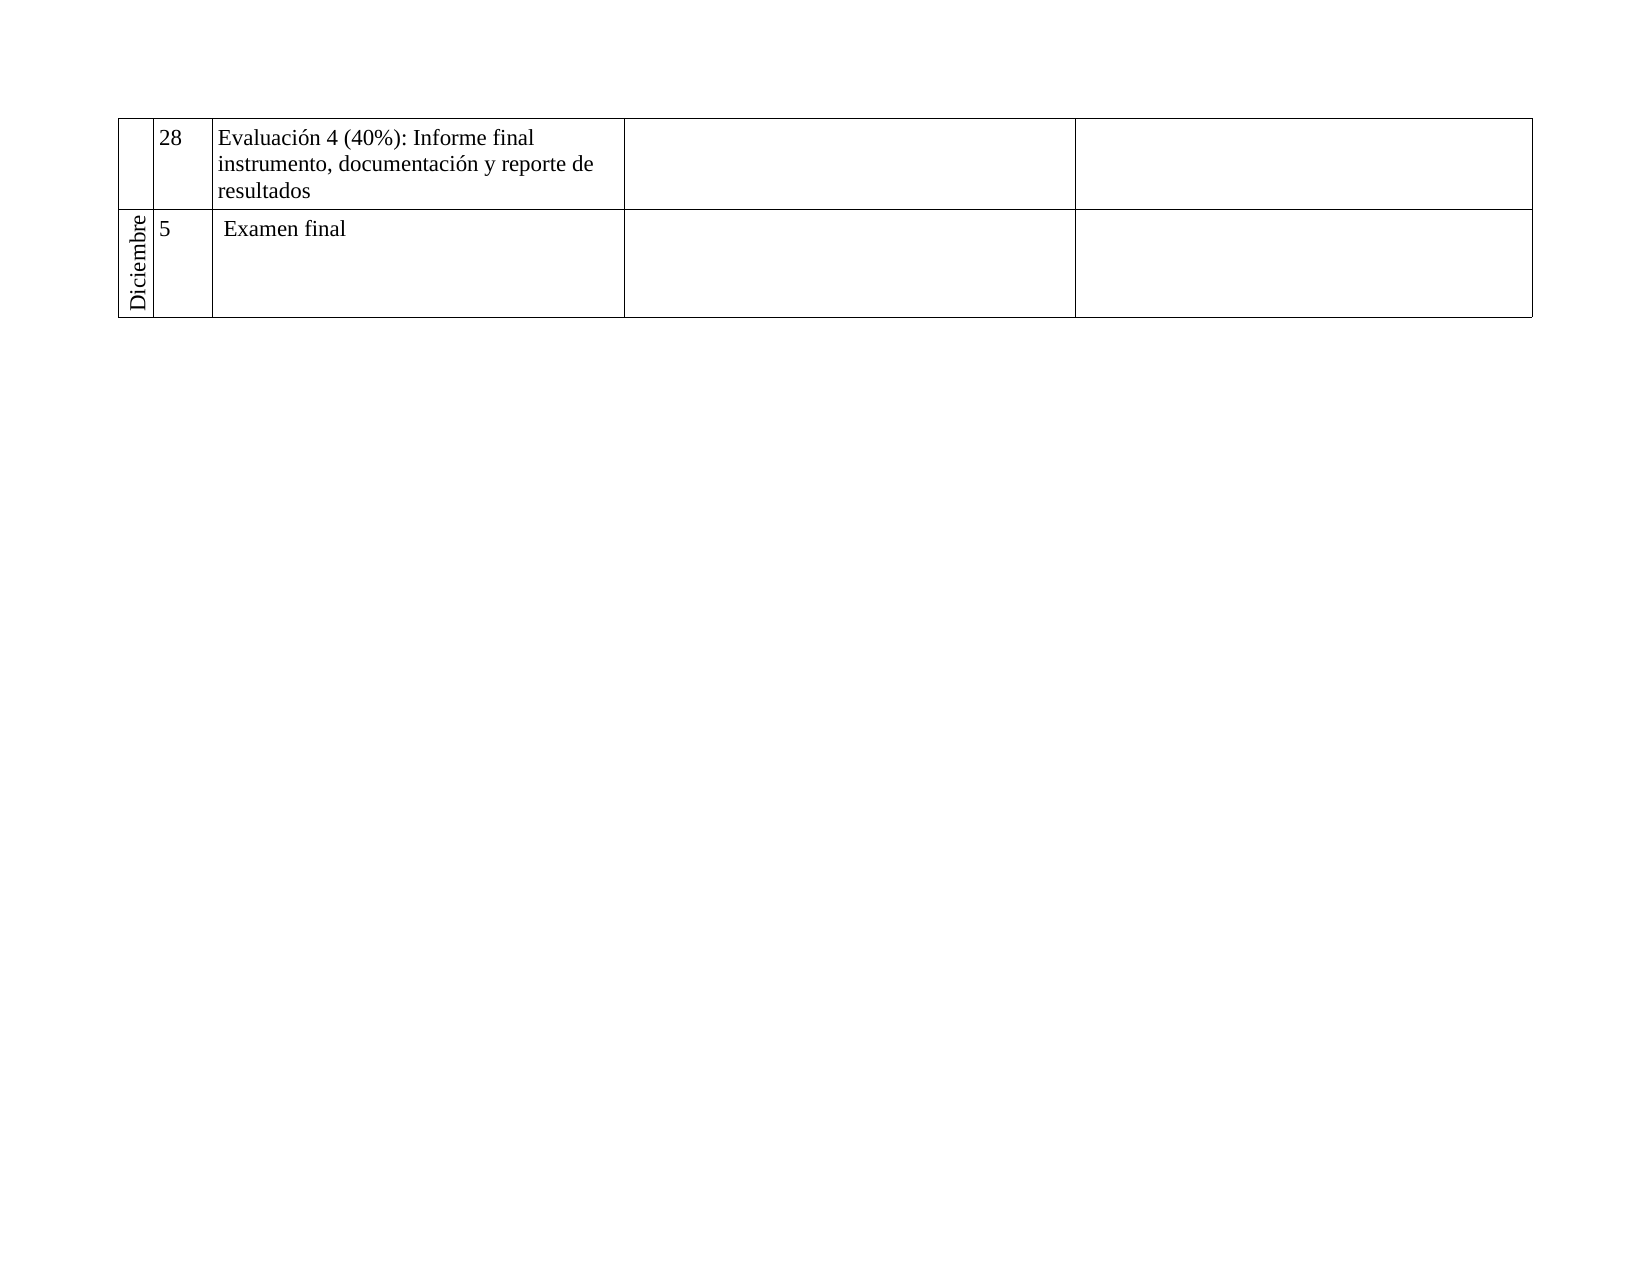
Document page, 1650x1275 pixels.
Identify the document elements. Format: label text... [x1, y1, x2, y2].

table_cell [625, 119, 1075, 209]
table_cell 5 [154, 210, 212, 317]
table_cell [625, 210, 1075, 317]
table_cell [1076, 210, 1532, 317]
table_cell [119, 119, 153, 209]
table_cell 28 [154, 119, 212, 209]
table_cell Examen final [213, 210, 624, 317]
table_cell [1076, 119, 1532, 209]
table_cell Evaluación 4 (40%): Informe final instrumento, documentación y reporte de resultados [213, 119, 624, 209]
table_cell Diciembre [119, 210, 153, 317]
